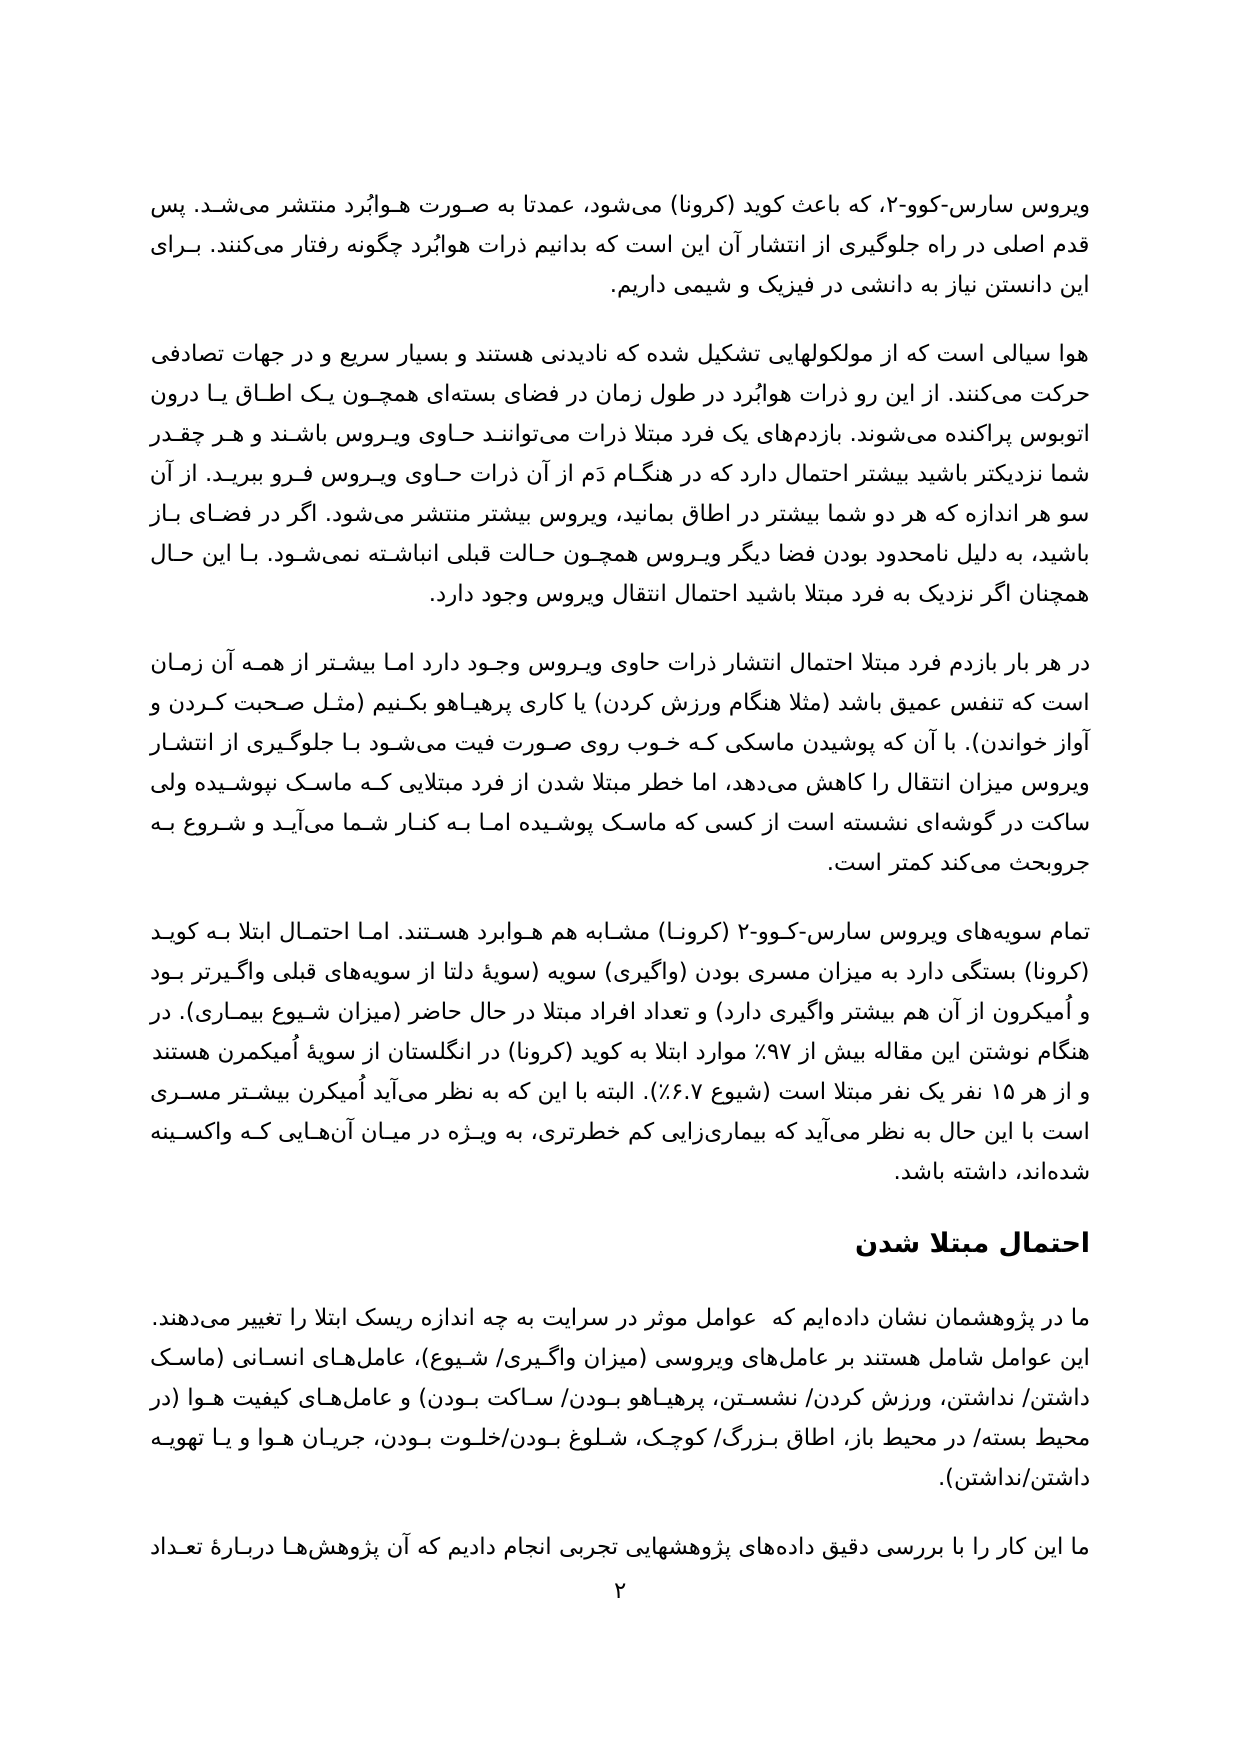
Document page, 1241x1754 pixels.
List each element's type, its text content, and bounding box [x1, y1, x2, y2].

text در هر بار بازدم فرد مبتلا احتمال انتشار ذرات حاوی ویروس وجود دارد اما بیشتر از همه آن زمان است که تنفس عمیق باشد (مثلا هنگام ورزش کردن) یا کاری پرهیاهو بکنیم (مثل صحبت کردن و آواز خواندن). با آن که پوشیدن ماسکی که خوب روی صورت فیت می‌شود با جلوگیری از انتشار ویروس میزان انتقال را کاهش می‌دهد، اما خطر مبتلا شدن از فرد مبتلایی که ماسک نپوشیده ولی ساکت در گوشه‌ای نشسته است از کسی که ماسک پوشیده اما به کنار شما می‌آید و شروع به جروبحث می‌کند کمتر است. [150, 649, 1090, 876]
text ما این کار را با بررسی دقیق داده‌های پژوهشهایی تجربی انجام دادیم که آن پژوهش‌ها دربارهٔ تعداد آدم‌های مبتلا شده در رخدادهایی با سرایت فراوان هستند. در این پژوهشها پارامترهای کلیدی آن رخدادها همچون اندازهٔ اطاق، میزان شلوغی اطاق، سطح تهویه و جریان هوا به خوبی مستند شده‌اند. نهایتا ما یک مدل ریاضی از چگونگی انتشار بیماری به دست دادیم. [150, 1533, 1090, 1560]
text ما در پژوهشمان نشان داده‌ایم که عوامل موثر در سرایت به چه اندازه ریسک ابتلا را تغییر می‌دهند. این عوامل شامل هستند بر عامل‌های ویروسی (میزان واگیری/ شیوع)، عامل‌های انسانی (ماسک داشتن/ نداشتن، ورزش کردن/ نشستن، پرهیاهو بودن/ ساکت بودن) و عامل‌‌های کیفیت هوا (در محیط ‌بسته/ در محیط باز، اطاق بزرگ/ کوچک، شلوغ بودن/خلوت بودن، جریان هوا و یا تهویه داشتن/نداشتن). [150, 1304, 1090, 1491]
text ویروس سارس-کوو-۲، که باعث کوید (کرونا) می‌شود، عمدتا به صورت هوابُرد منتشر می‌شد. پس قدم اصلی در راه جلوگیری از انتشار آن این است که بدانیم ذرات هوابُرد چگونه رفتار می‌کنند. برای این دانستن نیاز به دانشی در فیزیک و شیمی داریم. [150, 191, 1090, 297]
text هوا سیالی است که از مولکولهایی تشکیل شده که نادیدنی هستند و بسیار سریع و در جهات تصادفی حرکت می‌کنند. از این رو ذرات هوابُرد در طول زمان در فضای بسته‌ای همچون یک اطاق یا درون اتوبوس پراکنده می‌شوند. بازدم‌های یک فرد مبتلا ذرات می‌توانند حاوی ویروس باشند و هر چقدر شما نزدیکتر باشید بیشتر احتمال دارد که در هنگام دَم از آن ذرات حاوی ویروس فرو ببرید. از آن سو هر اندازه که هر دو شما بیشتر در اطاق بمانید، ویروس بیشتر منتشر می‌شود. اگر در فضای باز باشید، به دلیل نامحدود بودن فضا دیگر ویروس همچون حالت قبلی انباشته نمی‌شود. با این حال همچنان اگر نزدیک به فرد مبتلا باشید احتمال انتقال ویروس وجود دارد. [150, 340, 1090, 607]
text تمام سویه‌‌های ویروس سارس-کوو-۲ (کرونا) مشابه هم هوابرد هستند. اما احتمال ابتلا به کوید (کرونا) بستگی دارد به میزان مسری بودن (واگیری) سویه (سویهٔ دلتا از سویه‌های قبلی واگیرتر بود و اُمیکرون از آن هم بیشتر واگیری دارد) و تعداد افراد مبتلا در حال حاضر (میزان شیوع بیماری). در هنگام نوشتن این مقاله بیش از ۹۷٪ موارد ابتلا به کوید (کرونا) در انگلستان از سویهٔ اُمیکمرن هستند و از هر ۱۵ نفر یک نفر مبتلا است (شیوع ۶.۷٪). البته با این که به نظر می‌آید اُمیکرن بیشتر مسری است با این حال به نظر می‌آید که بیماری‌زایی کم خطر‌تری، به ویژه در میان آن‌هایی که واکسینه شده‌اند، داشته باشد. [150, 918, 1090, 1185]
subtitle احتمال مبتلا شدن [150, 1227, 1090, 1259]
